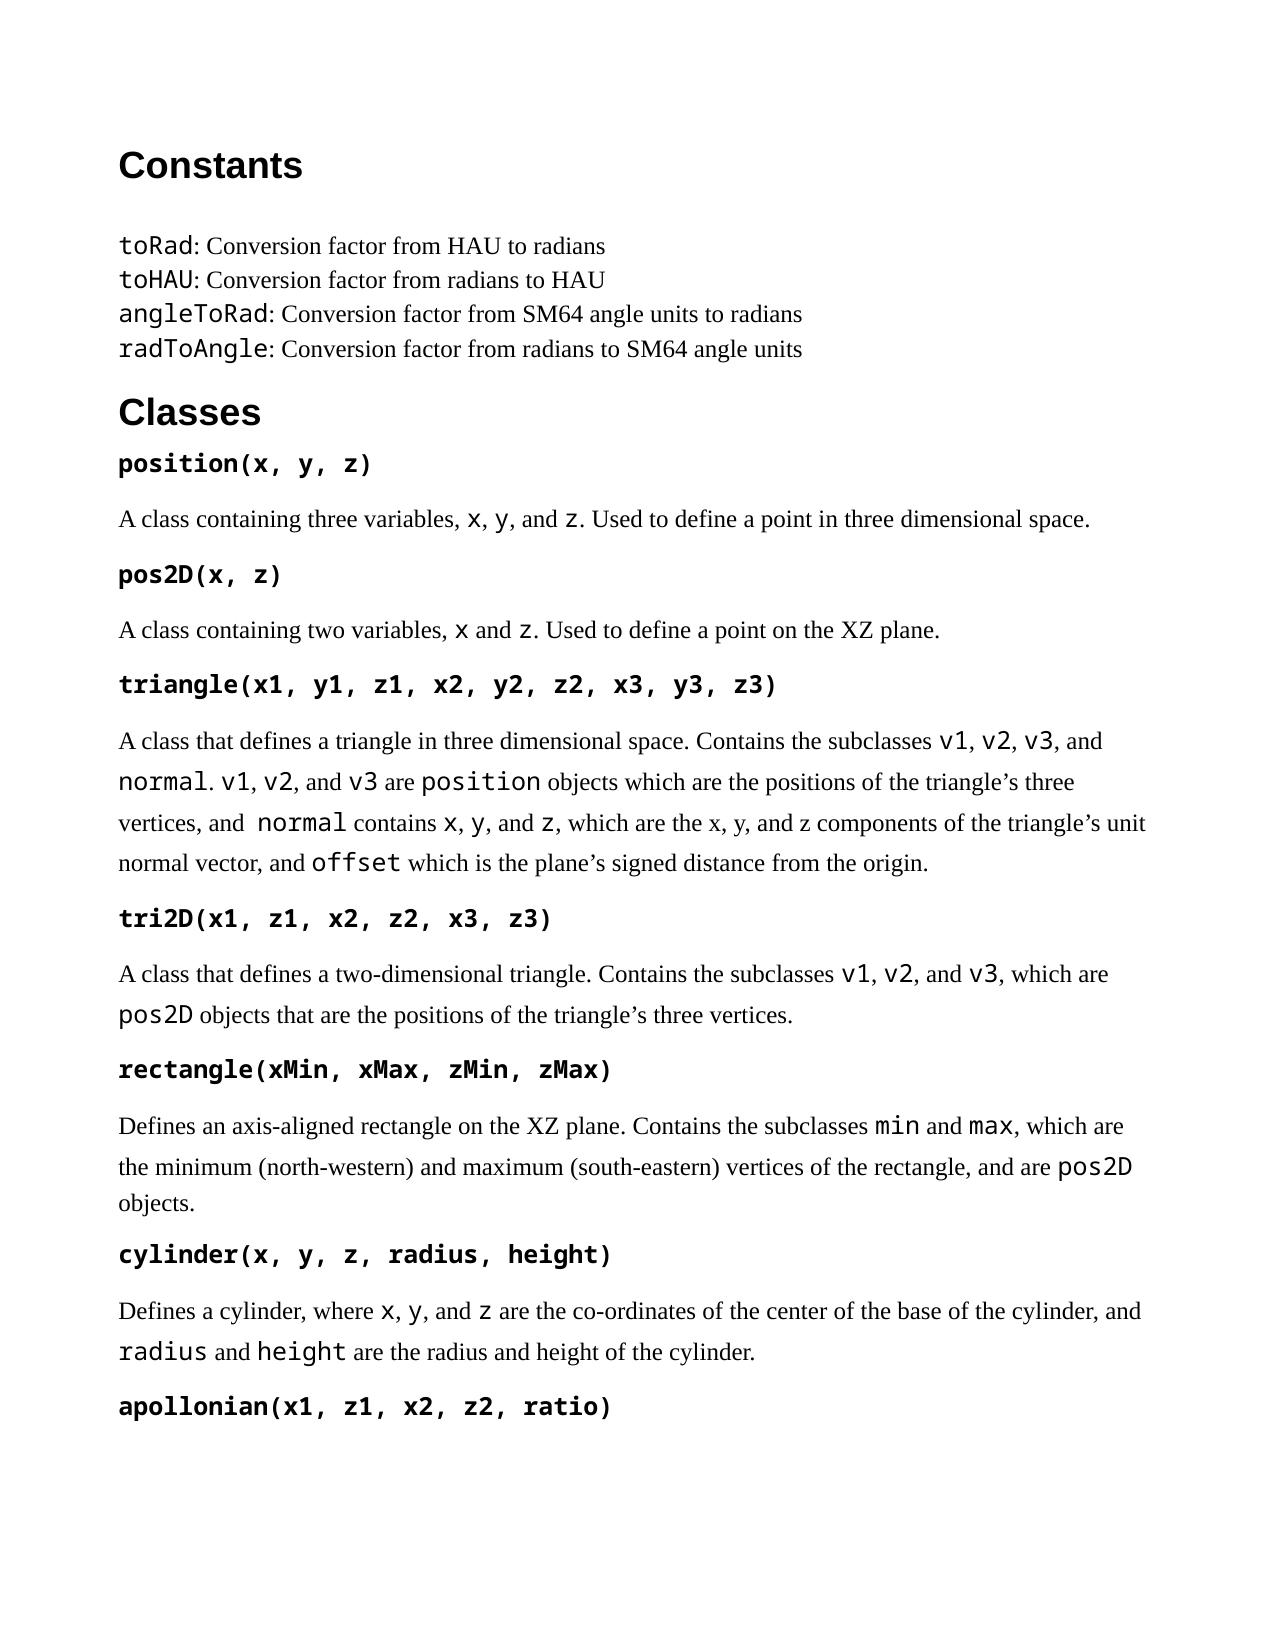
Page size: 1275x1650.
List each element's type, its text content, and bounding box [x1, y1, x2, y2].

text A class that defines a triangle in three dimensional space. Contains the subclasses v1, v2, v3, and normal. v1, v2, and v3 are position objects which are the positions of the triangle’s three vertices, and normal contains x, y, and z, which are the x, y, and z components of the triangle’s unit normal vector, and offset which is the plane’s signed distance from the origin. [118, 722, 1157, 879]
text radToAngle: Conversion factor from radians to SM64 angle units [118, 330, 1157, 364]
text A class containing two variables, x and z. Used to define a point on the XZ plane. [118, 612, 1157, 646]
text tri2D(x1, z1, x2, z2, x3, z3) [118, 900, 1157, 934]
text toHAU: Conversion factor from radians to HAU [118, 262, 1157, 296]
text angleToRad: Conversion factor from SM64 angle units to radians [118, 296, 1157, 330]
text Defines a cylinder, where x, y, and z are the co-ordinates of the center of the base of the cylinder, and radius and height are the radius and height of the cylinder. [118, 1293, 1157, 1367]
subtitle Classes [118, 389, 1157, 433]
text cylinder(x, y, z, radius, height) [118, 1237, 1157, 1271]
text Defines an axis-aligned rectangle on the XZ plane. Contains the subclasses min and max, which are the minimum (north-western) and maximum (south-eastern) vertices of the rectangle, and are pos2D objects. [118, 1107, 1157, 1217]
text A class that defines a two-dimensional triangle. Contains the subclasses v1, v2, and v3, which are pos2D objects that are the positions of the triangle’s three vertices. [118, 956, 1157, 1031]
text A class containing three variables, x, y, and z. Used to define a point in three dimensional space. [118, 501, 1157, 535]
text position(x, y, z) [118, 445, 1157, 479]
subtitle Constants [118, 143, 1157, 187]
text toRad: Conversion factor from HAU to radians [118, 228, 1157, 262]
text apollonian(x1, z1, x2, z2, ratio) [118, 1389, 1157, 1423]
text pos2D(x, z) [118, 556, 1157, 590]
text rectangle(xMin, xMax, zMin, zMax) [118, 1052, 1157, 1086]
text triangle(x1, y1, z1, x2, y2, z2, x3, y3, z3) [118, 667, 1157, 701]
